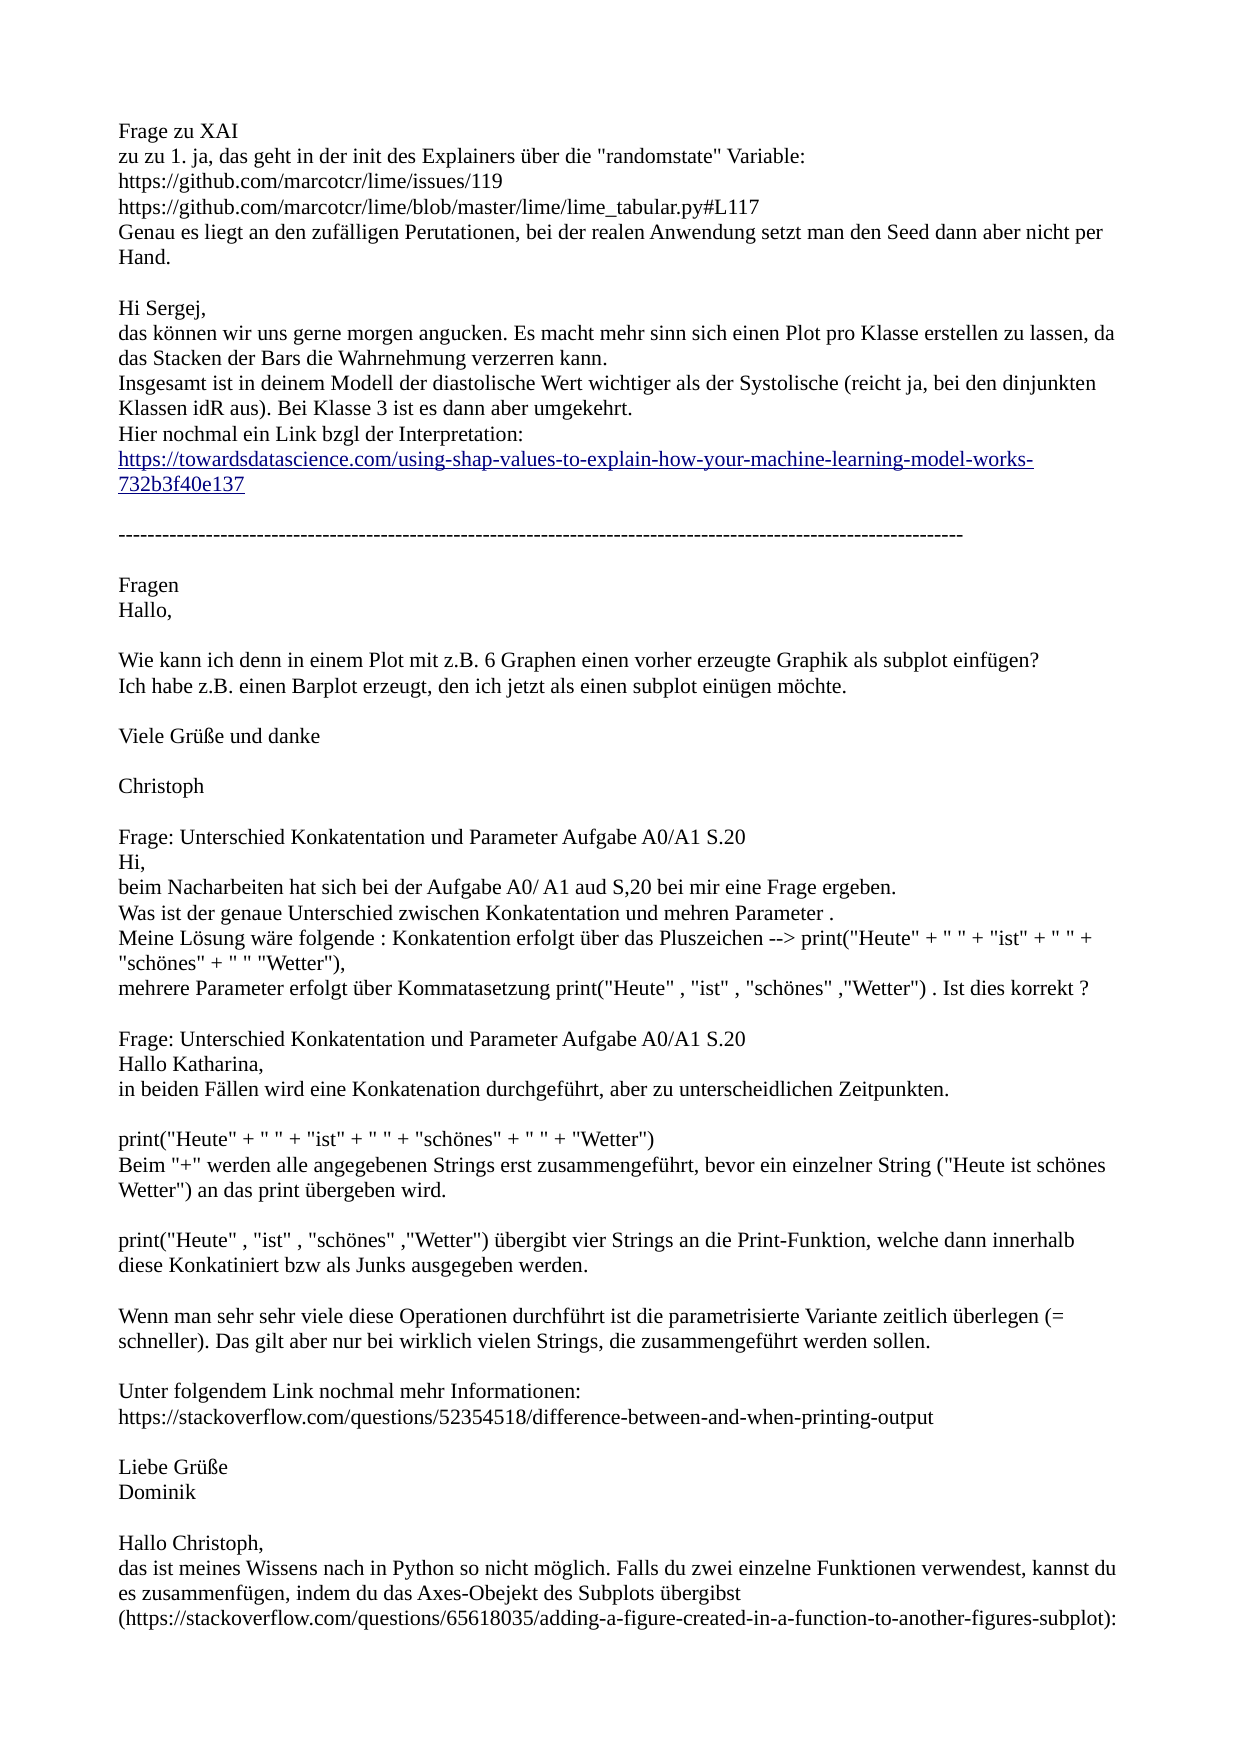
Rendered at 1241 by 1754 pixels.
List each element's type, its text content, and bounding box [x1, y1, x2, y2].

text mehrere Parameter erfolgt über Kommatasetzung print("Heute" , "ist" , "schönes" ,"Wetter") . Ist dies korrekt ? [118, 975, 1122, 1000]
text Christoph [118, 773, 1122, 799]
text Hallo Christoph, [118, 1530, 1122, 1555]
text das ist meines Wissens nach in Python so nicht möglich. Falls du zwei einzelne Funktionen verwendest, kannst du es zusammenfügen, indem du das Axes-Obejekt des Subplots übergibst (https://stackoverflow.com/questions/65618035/adding-a-figure-created-in-a-function-to-another-figures-subplot): [118, 1555, 1122, 1631]
text in beiden Fällen wird eine Konkatenation durchgeführt, aber zu unterscheidlichen Zeitpunkten. [118, 1076, 1122, 1101]
text Unter folgendem Link nochmal mehr Informationen: [118, 1378, 1122, 1404]
text Ich habe z.B. einen Barplot erzeugt, den ich jetzt als einen subplot einügen möchte. [118, 673, 1122, 698]
text https://towardsdatascience.com/using-shap-values-to-explain-how-your-machine-learning-model-works-732b3f40e137 [118, 446, 1122, 496]
text Frage: Unterschied Konkatentation und Parameter Aufgabe A0/A1 S.20 [118, 824, 1122, 849]
text Hi Sergej, [118, 294, 1122, 320]
text das können wir uns gerne morgen angucken. Es macht mehr sinn sich einen Plot pro Klasse erstellen zu lassen, da das Stacken der Bars die Wahrnehmung verzerren kann. [118, 320, 1122, 370]
text Meine Lösung wäre folgende : Konkatention erfolgt über das Pluszeichen --> print("Heute" + " " + "ist" + " " + "schönes" + " " "Wetter"), [118, 925, 1122, 975]
text Wenn man sehr sehr viele diese Operationen durchführt ist die parametrisierte Variante zeitlich überlegen (= schneller). Das gilt aber nur bei wirklich vielen Strings, die zusammengeführt werden sollen. [118, 1303, 1122, 1353]
text Hi, [118, 849, 1122, 874]
text https://github.com/marcotcr/lime/issues/119 [118, 168, 1122, 194]
text print("Heute" + " " + "ist" + " " + "schönes" + " " + "Wetter") [118, 1126, 1122, 1152]
text Beim "+" werden alle angegebenen Strings erst zusammengeführt, bevor ein einzelner String ("Heute ist schönes Wetter") an das print übergeben wird. [118, 1152, 1122, 1202]
text Wie kann ich denn in einem Plot mit z.B. 6 Graphen einen vorher erzeugte Graphik als subplot einfügen? [118, 647, 1122, 673]
text Viele Grüße und danke [118, 723, 1122, 748]
text beim Nacharbeiten hat sich bei der Aufgabe A0/ A1 aud S,20 bei mir eine Frage ergeben. [118, 874, 1122, 899]
text Hier nochmal ein Link bzgl der Interpretation: [118, 421, 1122, 446]
text Insgesamt ist in deinem Modell der diastolische Wert wichtiger als der Systolische (reicht ja, bei den dinjunkten Klassen idR aus). Bei Klasse 3 ist es dann aber umgekehrt. [118, 370, 1122, 421]
text Was ist der genaue Unterschied zwischen Konkatentation und mehren Parameter . [118, 899, 1122, 925]
text https://stackoverflow.com/questions/52354518/difference-between-and-when-printing-output [118, 1404, 1122, 1429]
text Fragen [118, 572, 1122, 597]
text https://github.com/marcotcr/lime/blob/master/lime/lime_tabular.py#L117 [118, 194, 1122, 219]
text zu zu 1. ja, das geht in der init des Explainers über die "randomstate" Variable: [118, 143, 1122, 168]
text Hallo, [118, 597, 1122, 622]
text Frage: Unterschied Konkatentation und Parameter Aufgabe A0/A1 S.20 [118, 1026, 1122, 1051]
text Frage zu XAI [118, 118, 1122, 143]
text Hallo Katharina, [118, 1051, 1122, 1076]
text -------------------------------------------------------------------------------------------------------------------- [118, 521, 1122, 547]
text Liebe Grüße [118, 1454, 1122, 1479]
text Dominik [118, 1479, 1122, 1504]
text print("Heute" , "ist" , "schönes" ,"Wetter") übergibt vier Strings an die Print-Funktion, welche dann innerhalb diese Konkatiniert bzw als Junks ausgegeben werden. [118, 1227, 1122, 1278]
text Genau es liegt an den zufälligen Perutationen, bei der realen Anwendung setzt man den Seed dann aber nicht per Hand. [118, 219, 1122, 269]
